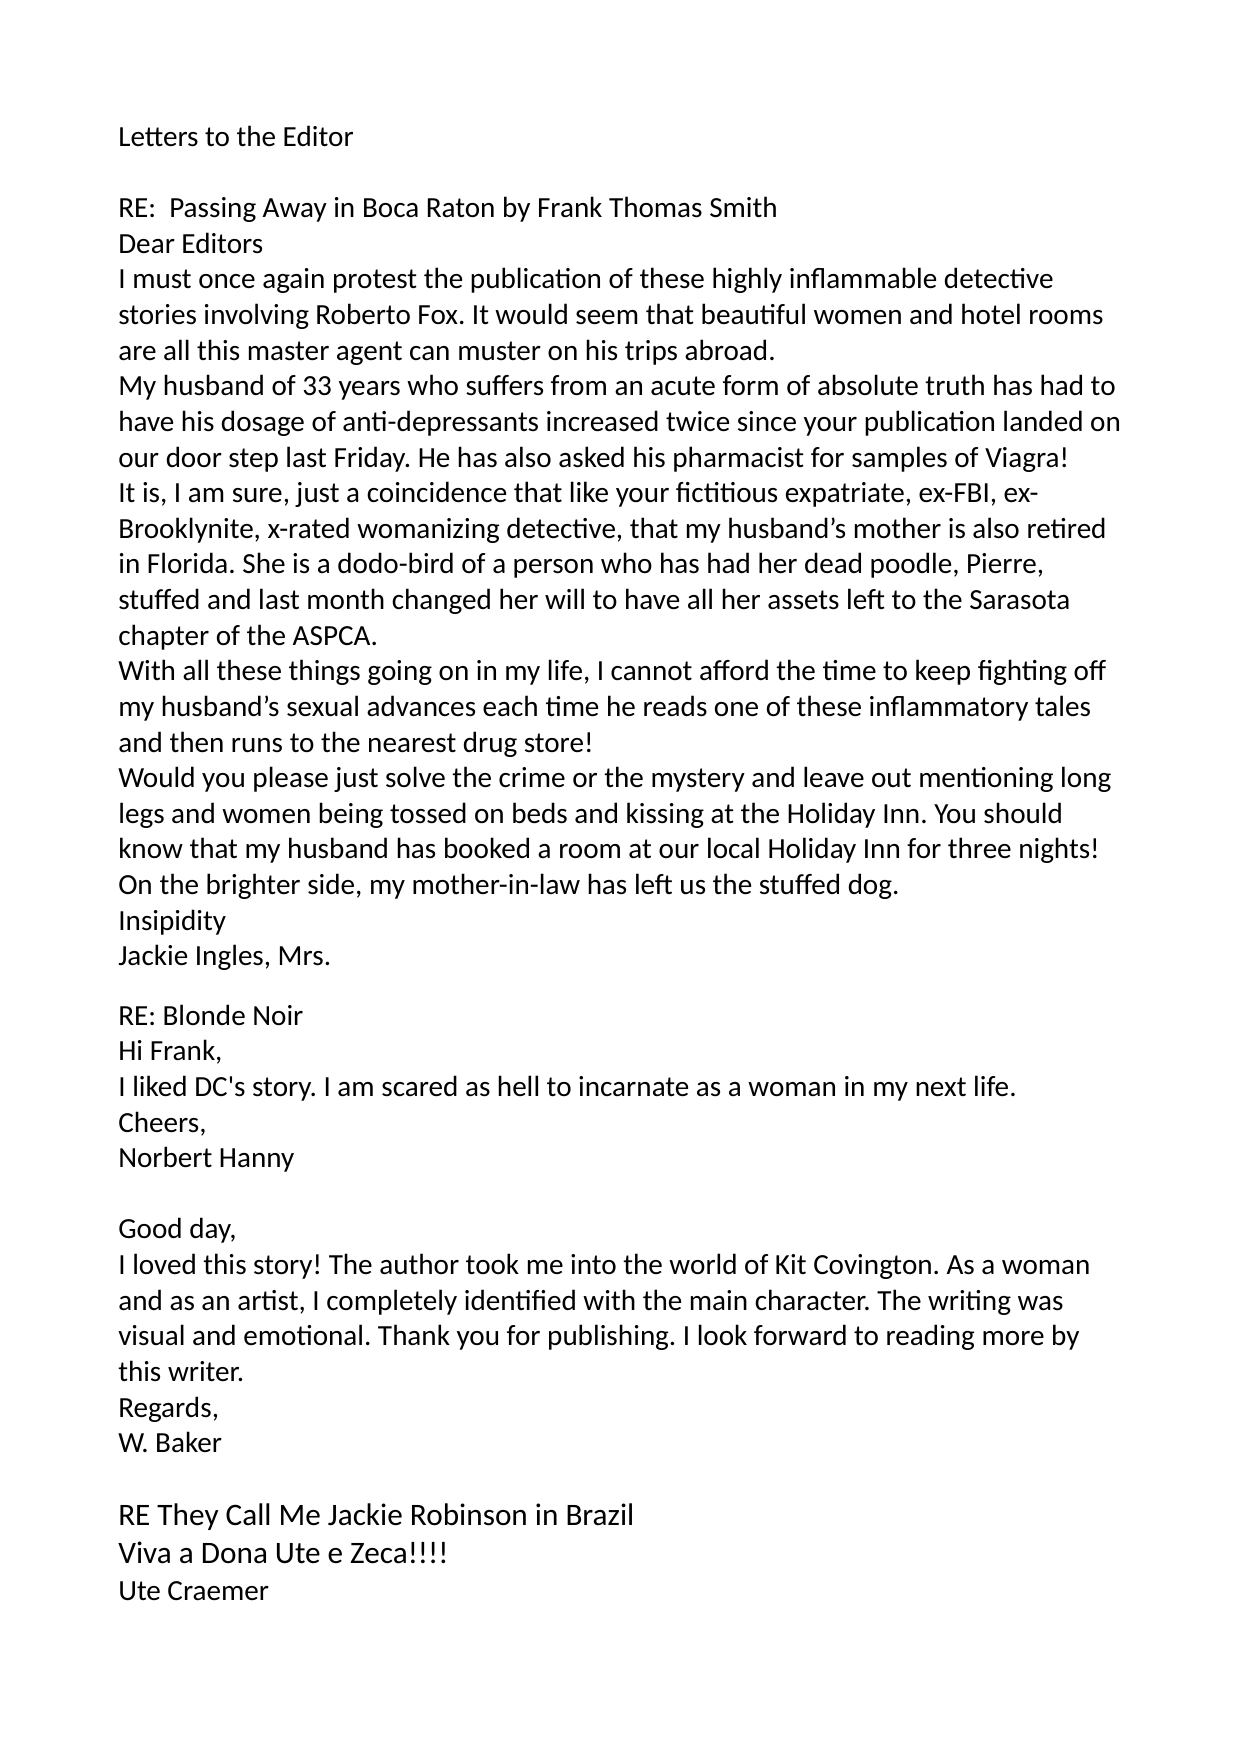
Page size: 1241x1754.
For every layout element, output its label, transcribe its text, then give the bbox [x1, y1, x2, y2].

text RE: Passing Away in Boca Raton by Frank Thomas Smith [118, 189, 1122, 225]
text It is, I am sure, just a coincidence that like your fictitious expatriate, ex-FBI, ex-Brooklynite, x-rated womanizing detective, that my husband’s mother is also retired in Florida. She is a dodo-bird of a person who has had her dead poodle, Pierre, stuffed and last month changed her will to have all her assets left to the Sarasota chapter of the ASPCA. [118, 474, 1122, 652]
text Regards, [118, 1389, 1122, 1424]
text Good day, [118, 1211, 1122, 1246]
text Insipidity [118, 902, 1122, 937]
text Jackie Ingles, Mrs. [118, 937, 1122, 973]
text I loved this story! The author took me into the world of Kit Covington. As a woman and as an artist, I completely identified with the main character. The writing was visual and emotional. Thank you for publishing. I look forward to reading more by this writer. [118, 1246, 1122, 1389]
text Ute Craemer [118, 1572, 1122, 1607]
text My husband of 33 years who suffers from an acute form of absolute truth has had to have his dosage of anti-depressants increased twice since your publication landed on our door step last Friday. He has also asked his pharmacist for samples of Viagra! [118, 367, 1122, 474]
text I liked DC's story. I am scared as hell to incarnate as a woman in my next life. [118, 1068, 1122, 1104]
text RE: Blonde Noir [118, 997, 1122, 1032]
text Norbert Hanny [118, 1139, 1122, 1175]
text Cheers, [118, 1104, 1122, 1139]
text Letters to the Editor [118, 118, 1122, 154]
text With all these things going on in my life, I cannot afford the time to keep fighting off my husband’s sexual advances each time he reads one of these inflammatory tales and then runs to the nearest drug store! [118, 652, 1122, 759]
text Dear Editors [118, 225, 1122, 261]
text Hi Frank, [118, 1032, 1122, 1068]
text Would you please just solve the crime or the mystery and leave out mentioning long legs and women being tossed on beds and kissing at the Holiday Inn. You should know that my husband has booked a room at our local Holiday Inn for three nights! [118, 759, 1122, 866]
text RE They Call Me Jackie Robinson in Brazil [118, 1496, 1122, 1534]
text W. Baker [118, 1424, 1122, 1460]
text Viva a Dona Ute e Zeca!!!! [118, 1534, 1122, 1572]
text On the brighter side, my mother-in-law has left us the stuffed dog. [118, 866, 1122, 902]
text I must once again protest the publication of these highly inflammable detective stories involving Roberto Fox. It would seem that beautiful women and hotel rooms are all this master agent can muster on his trips abroad. [118, 261, 1122, 367]
